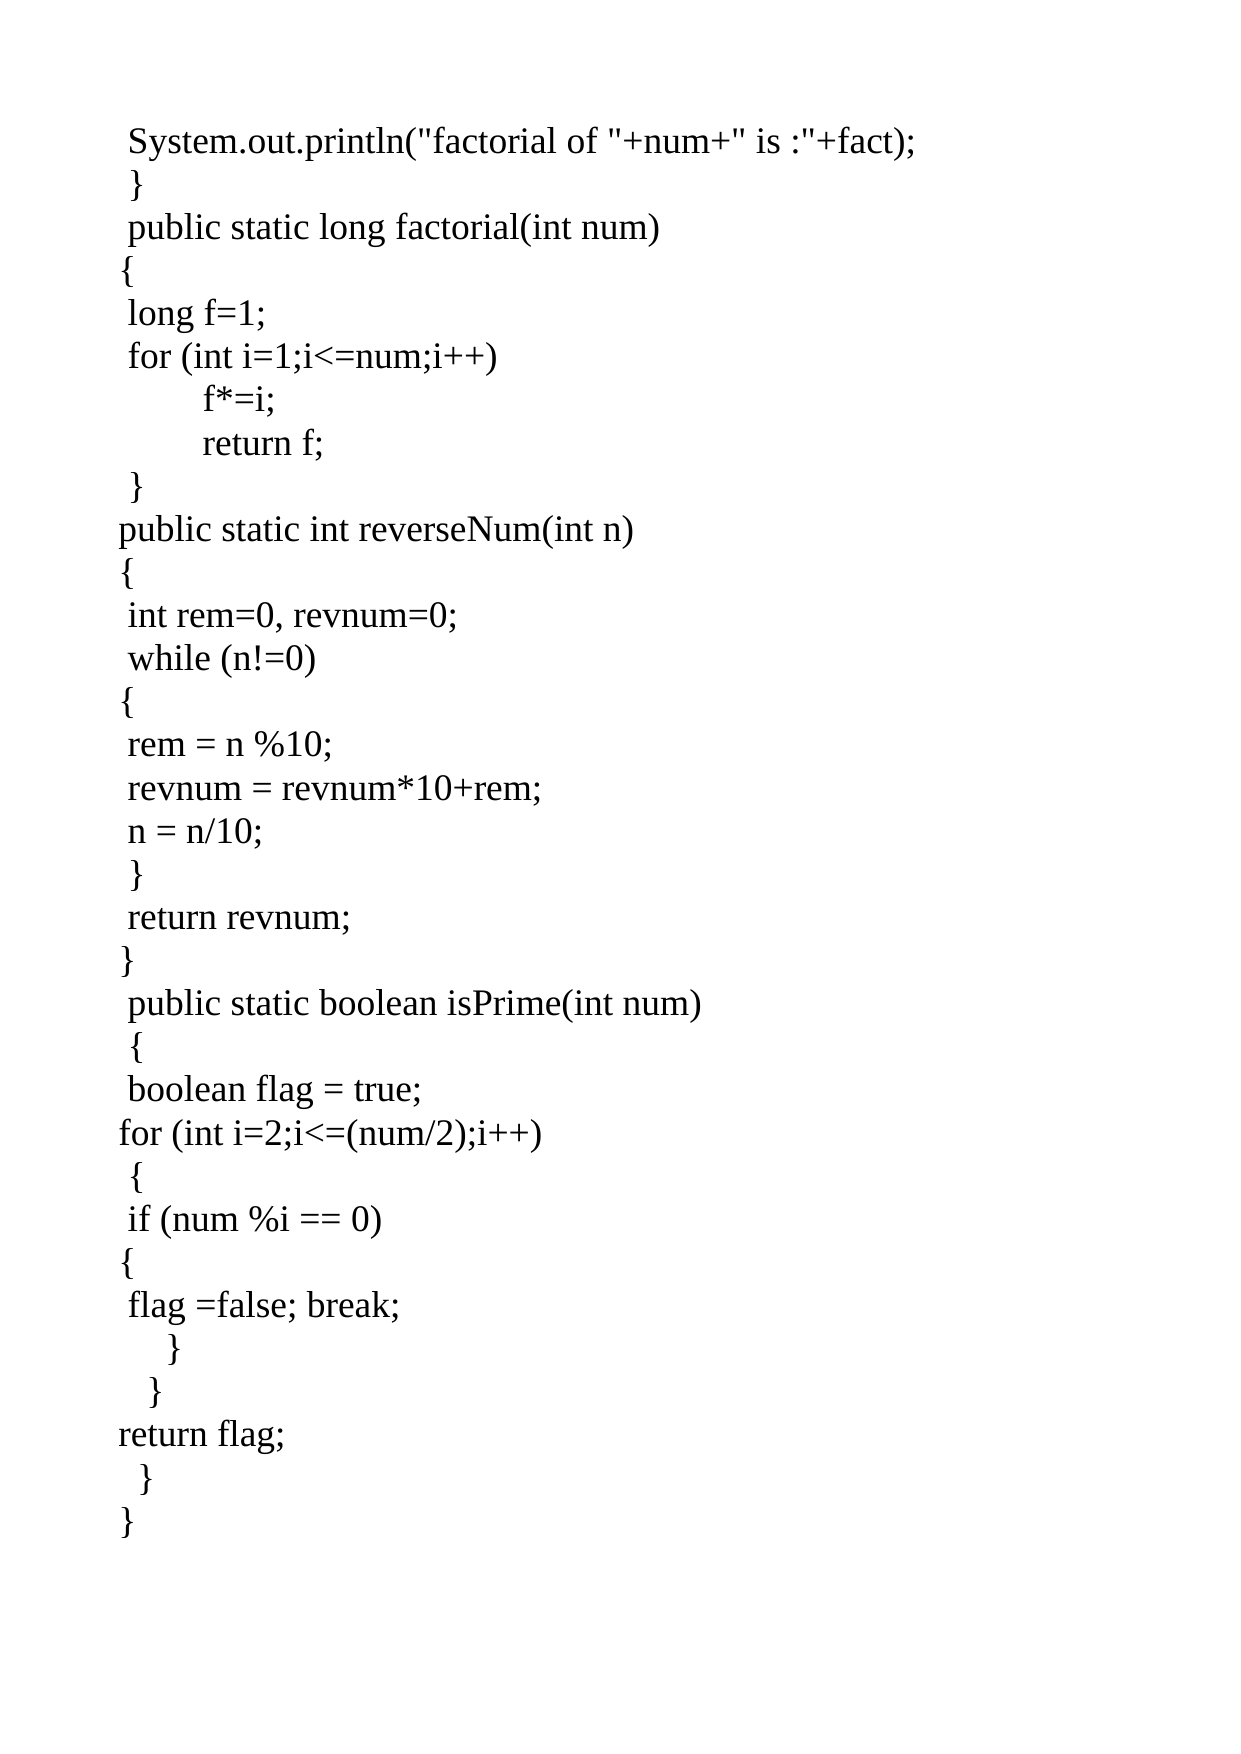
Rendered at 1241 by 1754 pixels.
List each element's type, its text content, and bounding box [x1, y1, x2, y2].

text boolean flag = true; [118, 1067, 1122, 1110]
text while (n!=0) [118, 636, 1122, 679]
text { [118, 1153, 1122, 1196]
text public static long factorial(int num) [118, 204, 1122, 247]
text int rem=0, revnum=0; [118, 592, 1122, 636]
text } [118, 1326, 1122, 1369]
text { [118, 549, 1122, 592]
text n = n/10; [118, 808, 1122, 851]
text rem = n %10; [118, 722, 1122, 765]
text } [118, 1369, 1122, 1412]
text } [118, 937, 1122, 981]
text } [118, 463, 1122, 506]
text for (int i=2;i<=(num/2);i++) [118, 1110, 1122, 1153]
text flag =false; break; [118, 1282, 1122, 1326]
text { [118, 1024, 1122, 1067]
text revnum = revnum*10+rem; [118, 765, 1122, 808]
text } [118, 851, 1122, 894]
text { [118, 679, 1122, 722]
text if (num %i == 0) [118, 1196, 1122, 1239]
text f*=i; [118, 377, 1122, 420]
text for (int i=1;i<=num;i++) [118, 334, 1122, 377]
text System.out.println("factorial of "+num+" is :"+fact); [118, 118, 1122, 161]
text public static int reverseNum(int n) [118, 506, 1122, 549]
text { [118, 247, 1122, 291]
text } [118, 161, 1122, 204]
text long f=1; [118, 291, 1122, 334]
text return revnum; [118, 894, 1122, 937]
text { [118, 1239, 1122, 1282]
text return flag; [118, 1412, 1122, 1455]
text } [118, 1498, 1122, 1541]
text } [118, 1455, 1122, 1498]
text public static boolean isPrime(int num) [118, 981, 1122, 1024]
text return f; [118, 420, 1122, 463]
